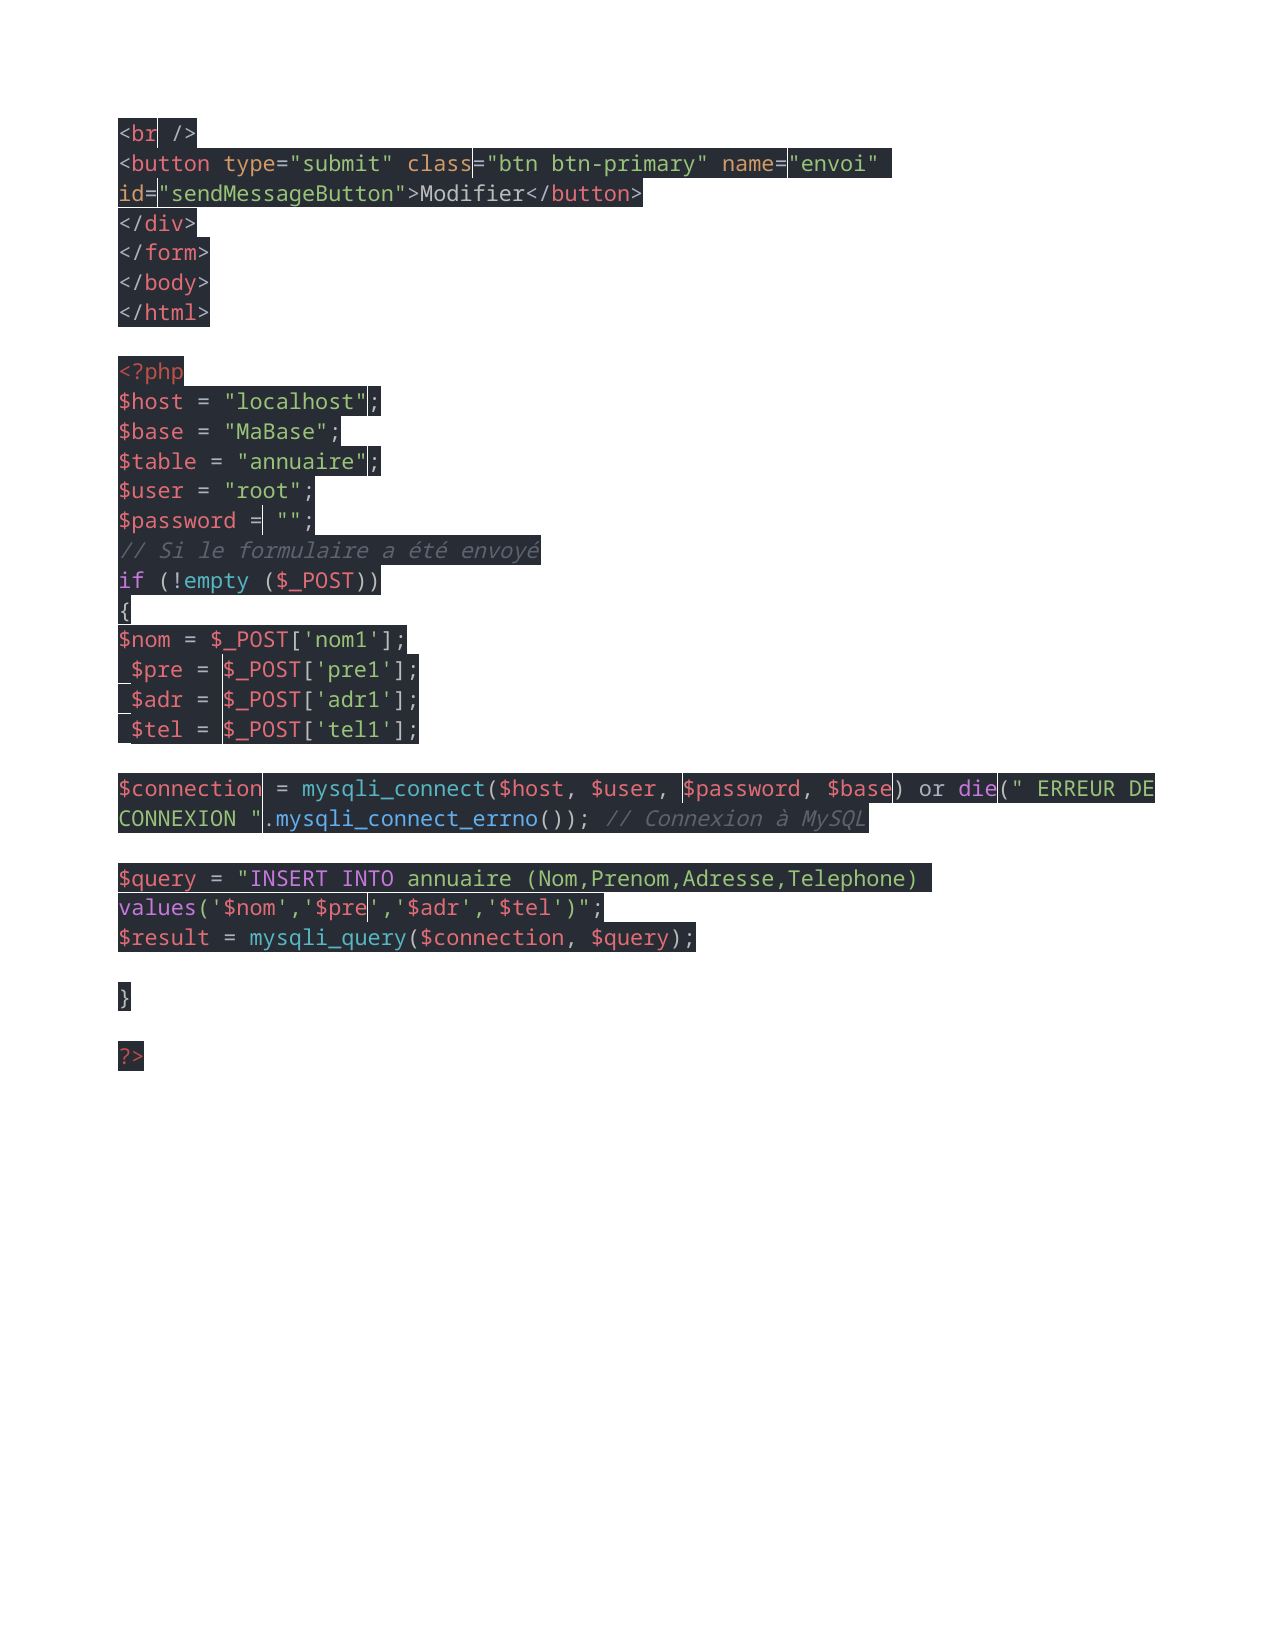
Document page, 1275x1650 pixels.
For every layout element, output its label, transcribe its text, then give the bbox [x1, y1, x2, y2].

text $user = "root"; [118, 476, 1157, 505]
text $table = "annuaire"; [118, 446, 1157, 476]
text $query = "INSERT INTO annuaire (Nom,Prenom,Adresse,Telephone) values('$nom','$pre','$adr','$tel')"; [118, 863, 1157, 922]
text </html> [118, 297, 1157, 327]
text // Si le formulaire a été envoyé [118, 535, 1157, 565]
text <button type="submit" class="btn btn-primary" name="envoi" id="sendMessageButton">Modifier</button> [118, 148, 1157, 207]
text $connection = mysqli_connect($host, $user, $password, $base) or die(" ERREUR DE CONNEXION ".mysqli_connect_errno()); // Connexion à MySQL [118, 773, 1157, 833]
text ?> [118, 1041, 1157, 1071]
text { [118, 595, 1157, 624]
text </div> [118, 207, 1157, 237]
text $adr = $_POST['adr1']; [118, 684, 1157, 714]
text $base = "MaBase"; [118, 416, 1157, 446]
text <?php [118, 356, 1157, 386]
text </form> [118, 237, 1157, 267]
text } [118, 982, 1157, 1011]
text $nom = $_POST['nom1']; [118, 624, 1157, 654]
text $host = "localhost"; [118, 386, 1157, 416]
text $password = ""; [118, 505, 1157, 535]
text $tel = $_POST['tel1']; [118, 714, 1157, 744]
text $pre = $_POST['pre1']; [118, 654, 1157, 684]
text $result = mysqli_query($connection, $query); [118, 922, 1157, 952]
text if (!empty ($_POST)) [118, 565, 1157, 595]
text <br /> [118, 118, 1157, 148]
text </body> [118, 267, 1157, 297]
